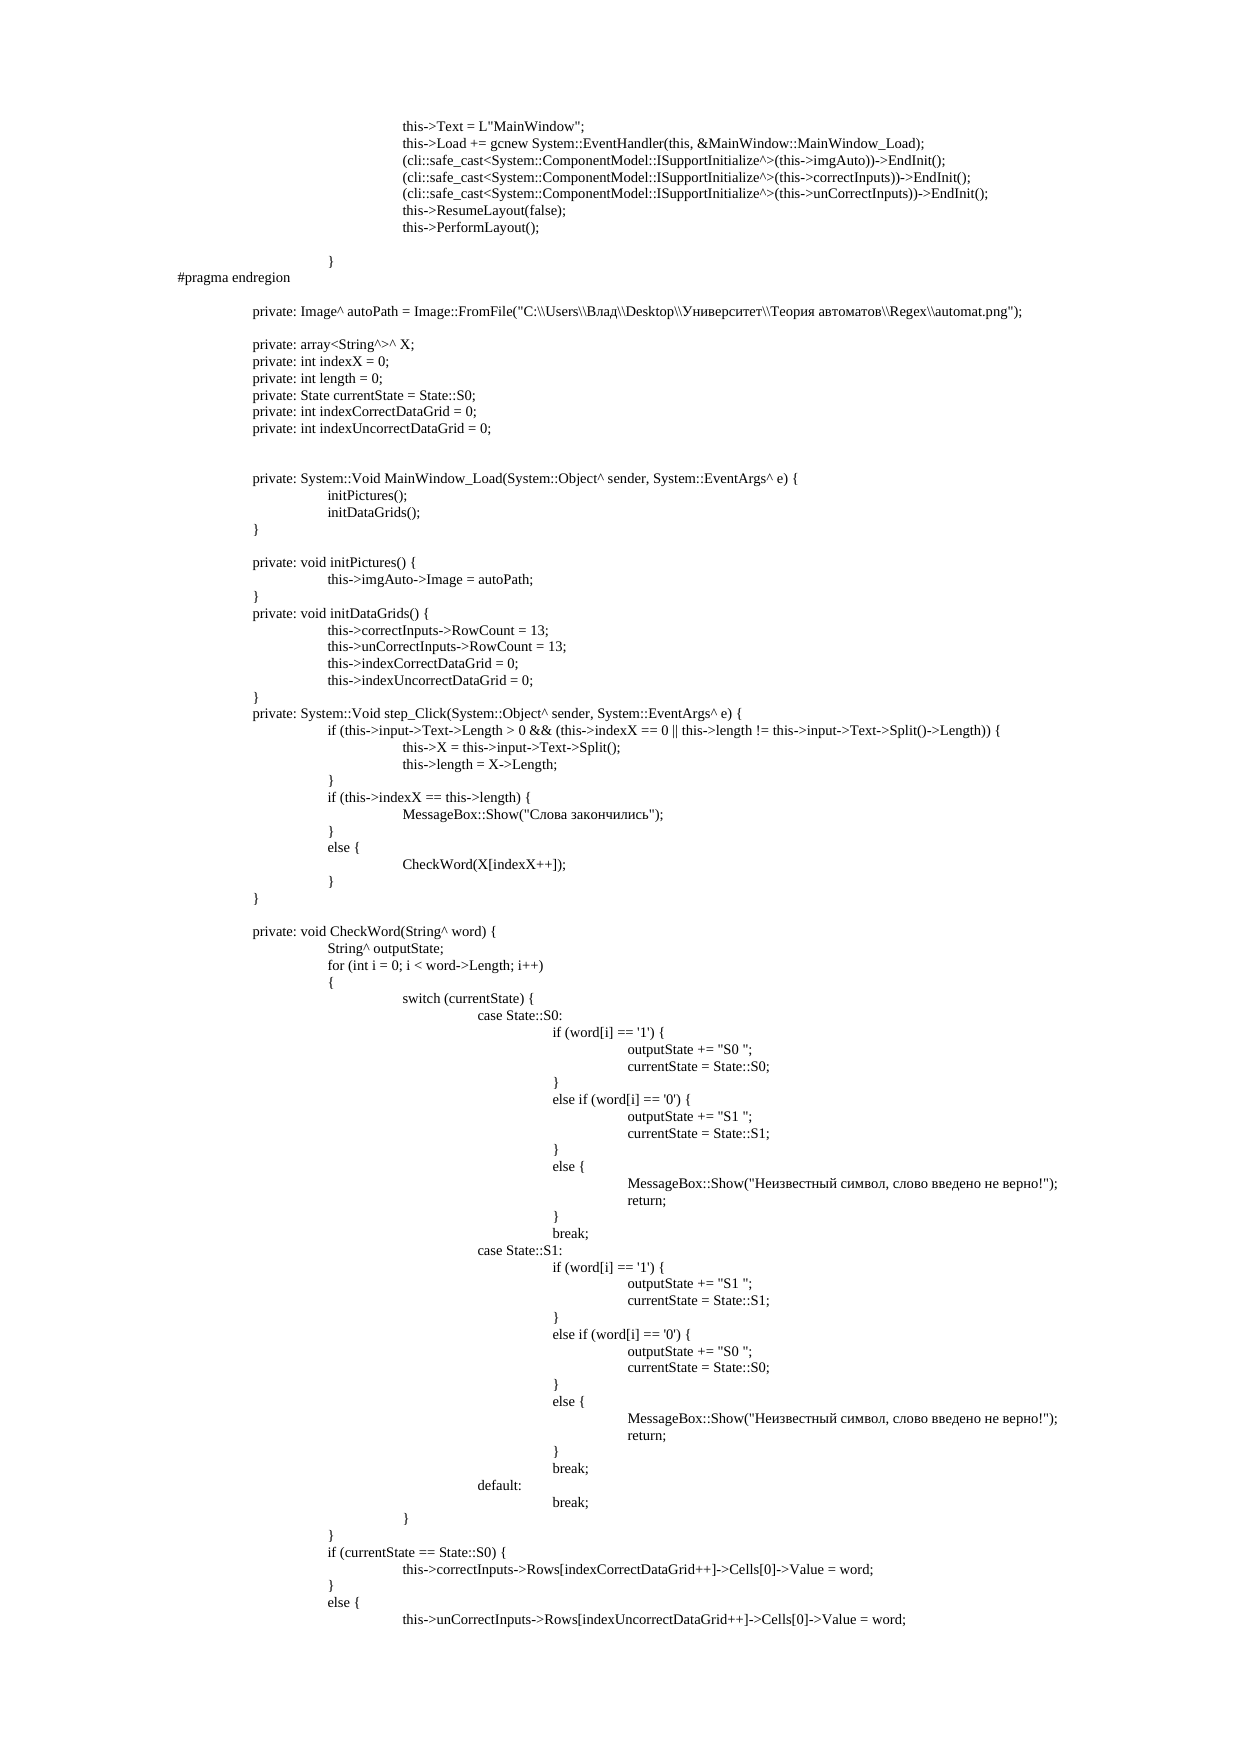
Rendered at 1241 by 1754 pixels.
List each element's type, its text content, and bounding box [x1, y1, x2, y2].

text this->indexUncorrectDataGrid = 0; [177, 672, 1152, 688]
text if (this->indexX == this->length) { [177, 789, 1152, 806]
text currentState = State::S0; [177, 1057, 1152, 1074]
text this->length = X->Length; [177, 755, 1152, 772]
text else { [177, 1393, 1152, 1409]
text } [177, 873, 1152, 889]
text switch (currentState) { [177, 990, 1152, 1007]
text private: array<String^>^ X; [177, 336, 1152, 353]
text private: System::Void step_Click(System::Object^ sender, System::EventArgs^ e) { [177, 705, 1152, 722]
text currentState = State::S0; [177, 1359, 1152, 1376]
text private: System::Void MainWindow_Load(System::Object^ sender, System::EventArgs^ e) { [177, 470, 1152, 487]
text } [177, 521, 1152, 537]
text } [177, 889, 1152, 906]
text this->X = this->input->Text->Split(); [177, 739, 1152, 755]
text this->ResumeLayout(false); [177, 202, 1152, 219]
text else { [177, 1594, 1152, 1611]
text private: void initDataGrids() { [177, 604, 1152, 621]
text outputState += "S1 "; [177, 1108, 1152, 1124]
text this->Load += gcnew System::EventHandler(this, &MainWindow::MainWindow_Load); [177, 135, 1152, 152]
text private: int indexCorrectDataGrid = 0; [177, 403, 1152, 420]
text if (currentState == State::S0) { [177, 1544, 1152, 1560]
text } [177, 1074, 1152, 1091]
text } [177, 1141, 1152, 1158]
text this->unCorrectInputs->Rows[indexUncorrectDataGrid++]->Cells[0]->Value = word; [177, 1611, 1152, 1627]
text return; [177, 1191, 1152, 1208]
text } [177, 1376, 1152, 1393]
text default: [177, 1477, 1152, 1493]
text private: Image^ autoPath = Image::FromFile("C:\\Users\\Влад\\Desktop\\Университет\\Теория автоматов\\Regex\\automat.png"); [177, 303, 1152, 319]
text } [177, 1527, 1152, 1544]
text } [177, 1443, 1152, 1460]
text private: int indexX = 0; [177, 353, 1152, 370]
text } [177, 772, 1152, 789]
text break; [177, 1460, 1152, 1477]
text outputState += "S0 "; [177, 1342, 1152, 1359]
text } [177, 1510, 1152, 1527]
text if (word[i] == '1') { [177, 1024, 1152, 1041]
text break; [177, 1493, 1152, 1510]
text currentState = State::S1; [177, 1124, 1152, 1141]
text private: State currentState = State::S0; [177, 386, 1152, 403]
text else if (word[i] == '0') { [177, 1326, 1152, 1342]
text MessageBox::Show("Слова закончились"); [177, 806, 1152, 822]
text outputState += "S1 "; [177, 1275, 1152, 1292]
text case State::S0: [177, 1007, 1152, 1024]
text this->Text = L"MainWindow"; [177, 118, 1152, 135]
text outputState += "S0 "; [177, 1041, 1152, 1057]
text private: void CheckWord(String^ word) { [177, 923, 1152, 940]
text CheckWord(X[indexX++]); [177, 856, 1152, 873]
text MessageBox::Show("Неизвестный символ, слово введено не верно!"); [177, 1175, 1152, 1191]
text } [177, 688, 1152, 705]
text } [177, 1577, 1152, 1594]
text } [177, 252, 1152, 269]
text } [177, 822, 1152, 839]
text this->imgAuto->Image = autoPath; [177, 571, 1152, 588]
text { [177, 973, 1152, 990]
text for (int i = 0; i < word->Length; i++) [177, 957, 1152, 973]
text if (word[i] == '1') { [177, 1258, 1152, 1275]
text this->PerformLayout(); [177, 219, 1152, 236]
text } [177, 1309, 1152, 1326]
text initDataGrids(); [177, 504, 1152, 521]
text if (this->input->Text->Length > 0 && (this->indexX == 0 || this->length != this->input->Text->Split()->Length)) { [177, 722, 1152, 739]
text (cli::safe_cast<System::ComponentModel::ISupportInitialize^>(this->unCorrectInputs))->EndInit(); [177, 185, 1152, 202]
text currentState = State::S1; [177, 1292, 1152, 1309]
text this->correctInputs->RowCount = 13; [177, 621, 1152, 638]
text initPictures(); [177, 487, 1152, 504]
text private: int length = 0; [177, 370, 1152, 386]
text case State::S1: [177, 1242, 1152, 1258]
text #pragma endregion [177, 269, 1152, 286]
text (cli::safe_cast<System::ComponentModel::ISupportInitialize^>(this->correctInputs))->EndInit(); [177, 168, 1152, 185]
text return; [177, 1426, 1152, 1443]
text break; [177, 1225, 1152, 1242]
text this->unCorrectInputs->RowCount = 13; [177, 638, 1152, 655]
text MessageBox::Show("Неизвестный символ, слово введено не верно!"); [177, 1409, 1152, 1426]
text } [177, 1208, 1152, 1225]
text else { [177, 839, 1152, 856]
text (cli::safe_cast<System::ComponentModel::ISupportInitialize^>(this->imgAuto))->EndInit(); [177, 152, 1152, 168]
text else if (word[i] == '0') { [177, 1091, 1152, 1108]
text String^ outputState; [177, 940, 1152, 957]
text else { [177, 1158, 1152, 1175]
text } [177, 588, 1152, 604]
text private: void initPictures() { [177, 554, 1152, 571]
text this->correctInputs->Rows[indexCorrectDataGrid++]->Cells[0]->Value = word; [177, 1560, 1152, 1577]
text private: int indexUncorrectDataGrid = 0; [177, 420, 1152, 437]
text this->indexCorrectDataGrid = 0; [177, 655, 1152, 672]
